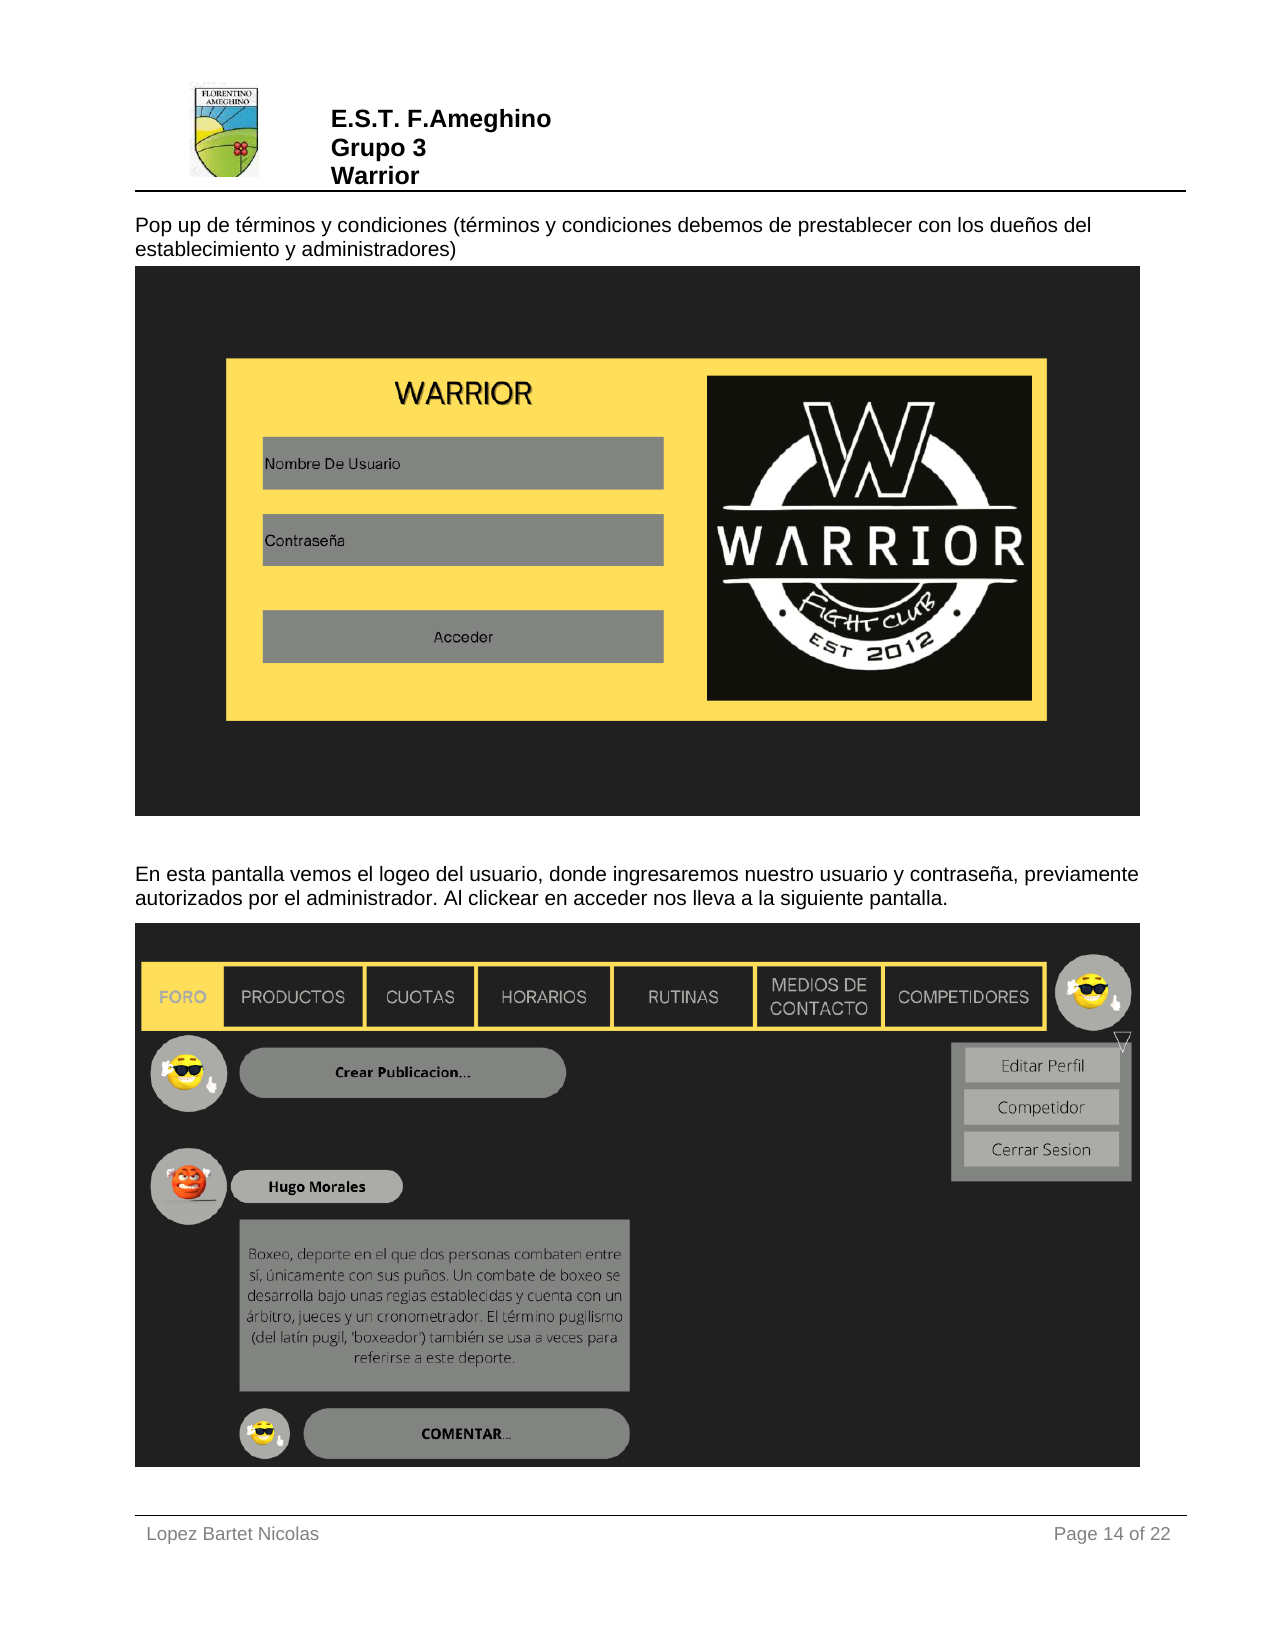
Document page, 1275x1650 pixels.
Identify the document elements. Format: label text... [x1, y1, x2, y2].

text En esta pantalla vemos el logeo del usuario, donde ingresaremos nuestro usuario y contraseña, previamente autorizados por el administrador. Al clickear en acceder nos lleva a la siguiente pantalla. [135, 862, 1140, 909]
picture [189, 82, 260, 177]
picture [135, 923, 1140, 1467]
picture [135, 266, 1140, 816]
text Pop up de términos y condiciones (términos y condiciones debemos de prestablecer con los dueños del establecimiento y administradores) [135, 213, 1140, 261]
